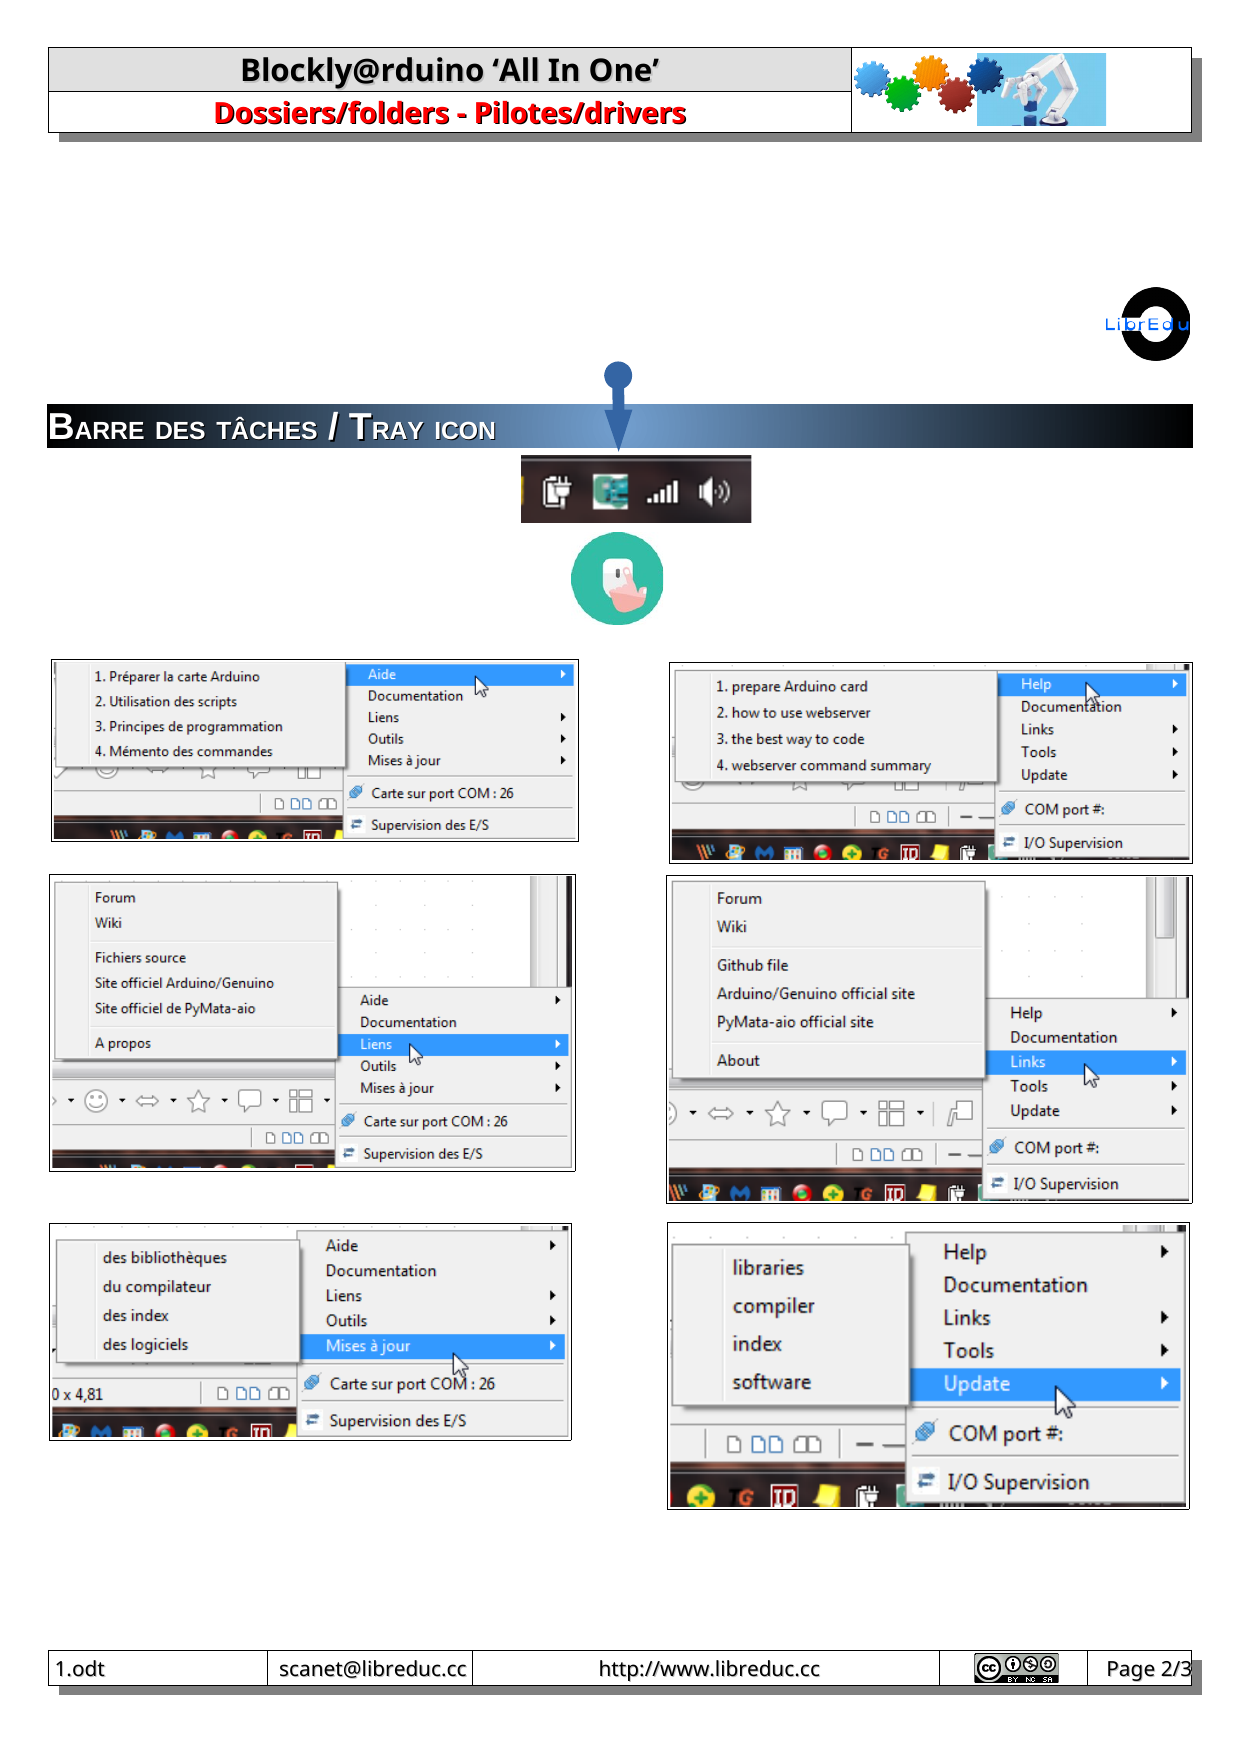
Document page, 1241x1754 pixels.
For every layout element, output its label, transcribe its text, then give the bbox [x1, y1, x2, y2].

subtitle Barre des tâches / Tray icon [47, 404, 617, 448]
picture [52, 876, 572, 1168]
picture [53, 662, 576, 839]
picture [521, 455, 752, 523]
picture [977, 53, 1107, 126]
picture [974, 1653, 1059, 1683]
picture [1106, 287, 1190, 361]
picture [668, 877, 1189, 1201]
picture [52, 1226, 569, 1437]
picture [670, 1225, 1186, 1507]
subtitle [621, 404, 1193, 448]
picture [671, 664, 1190, 860]
picture [571, 532, 664, 625]
